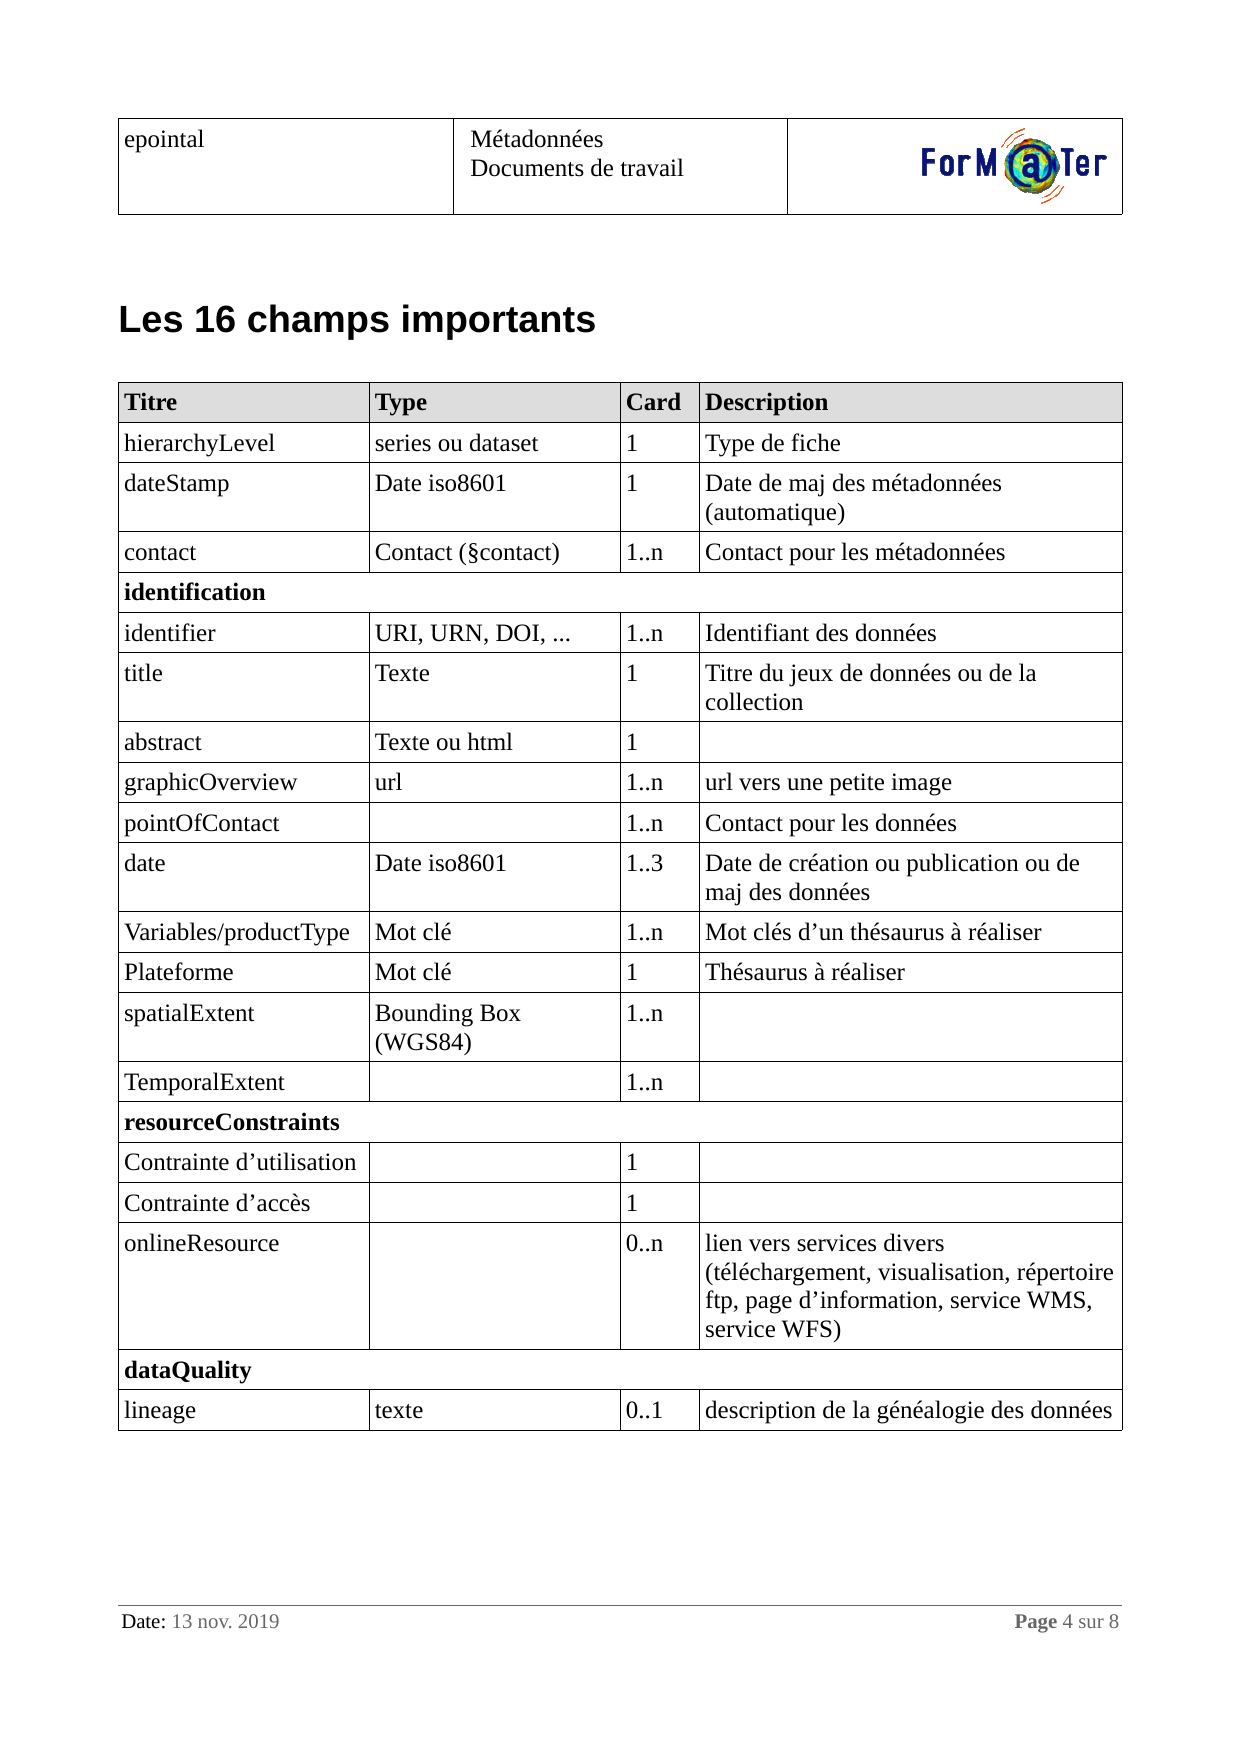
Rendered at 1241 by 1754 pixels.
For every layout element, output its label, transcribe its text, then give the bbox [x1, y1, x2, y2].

table_cell 1..n [621, 763, 699, 802]
table_cell 1..n [621, 1062, 699, 1101]
table_cell 1..n [621, 532, 699, 572]
table_cell graphicOverview [119, 763, 369, 802]
table_cell 1..n [621, 803, 699, 842]
table_cell [700, 1062, 1122, 1101]
subtitle Les 16 champs importants [118, 297, 1122, 340]
table_cell [700, 1143, 1122, 1182]
table_cell abstract [119, 722, 369, 762]
table_cell 1 [621, 1183, 699, 1222]
table_cell pointOfContact [119, 803, 369, 842]
table_cell Date de maj des métadonnées (automatique) [700, 463, 1122, 531]
table_cell hierarchyLevel [119, 423, 369, 462]
table_cell series ou dataset [370, 423, 620, 462]
table_cell identification [119, 573, 1122, 612]
table_header Type [370, 383, 620, 422]
table_cell Mot clé [370, 912, 620, 952]
table_cell url vers une petite image [700, 763, 1122, 802]
table_cell dataQuality [119, 1350, 1122, 1389]
table_cell Titre du jeux de données ou de la collection [700, 653, 1122, 721]
table_cell onlineResource [119, 1223, 369, 1349]
table_cell 0..1 [621, 1390, 699, 1429]
table_cell lineage [119, 1390, 369, 1429]
table_cell TemporalExtent [119, 1062, 369, 1101]
table_header Titre [119, 383, 369, 422]
table_cell Date de création ou publication ou de maj des données [700, 843, 1122, 911]
table_cell Type de fiche [700, 423, 1122, 462]
table_cell Mot clé [370, 953, 620, 992]
table_cell Date iso8601 [370, 843, 620, 911]
table_cell [370, 1223, 620, 1349]
table_cell Contact pour les métadonnées [700, 532, 1122, 572]
table_cell identifier [119, 613, 369, 652]
table_cell dateStamp [119, 463, 369, 531]
table_cell Variables/productType [119, 912, 369, 952]
table_cell Date iso8601 [370, 463, 620, 531]
table_cell Texte [370, 653, 620, 721]
table_cell [370, 1143, 620, 1182]
table_cell texte [370, 1390, 620, 1429]
table_cell Contrainte d’utilisation [119, 1143, 369, 1182]
table_cell Plateforme [119, 953, 369, 992]
table_cell date [119, 843, 369, 911]
table_cell Contrainte d’accès [119, 1183, 369, 1222]
table_cell 1..3 [621, 843, 699, 911]
table_cell 1 [621, 1143, 699, 1182]
table_cell 1 [621, 463, 699, 531]
table_header Description [700, 383, 1122, 422]
table_cell Contact pour les données [700, 803, 1122, 842]
table_cell [700, 993, 1122, 1061]
table_cell 1..n [621, 912, 699, 952]
table_cell title [119, 653, 369, 721]
table_cell Identifiant des données [700, 613, 1122, 652]
table_cell Mot clés d’un thésaurus à réaliser [700, 912, 1122, 952]
table_header Card [621, 383, 699, 422]
table_cell 1 [621, 722, 699, 762]
table_cell [370, 1062, 620, 1101]
table_cell 0..n [621, 1223, 699, 1349]
table_cell contact [119, 532, 369, 572]
picture [911, 123, 1117, 208]
table_cell [700, 722, 1122, 762]
table_cell [370, 1183, 620, 1222]
table_cell URI, URN, DOI, ... [370, 613, 620, 652]
table_cell 1..n [621, 613, 699, 652]
table_cell 1 [621, 953, 699, 992]
table_cell [370, 803, 620, 842]
table_cell Texte ou html [370, 722, 620, 762]
table_cell 1 [621, 423, 699, 462]
table_cell spatialExtent [119, 993, 369, 1061]
table_cell url [370, 763, 620, 802]
table_cell Bounding Box (WGS84) [370, 993, 620, 1061]
table_cell [700, 1183, 1122, 1222]
table_cell description de la généalogie des données [700, 1390, 1122, 1429]
table_cell 1 [621, 653, 699, 721]
table_cell 1..n [621, 993, 699, 1061]
table_cell Thésaurus à réaliser [700, 953, 1122, 992]
table_cell lien vers services divers (téléchargement, visualisation, répertoire ftp, page d’information, service WMS, service WFS) [700, 1223, 1122, 1349]
table_cell resourceConstraints [119, 1102, 1122, 1142]
table_cell Contact (§contact) [370, 532, 620, 572]
